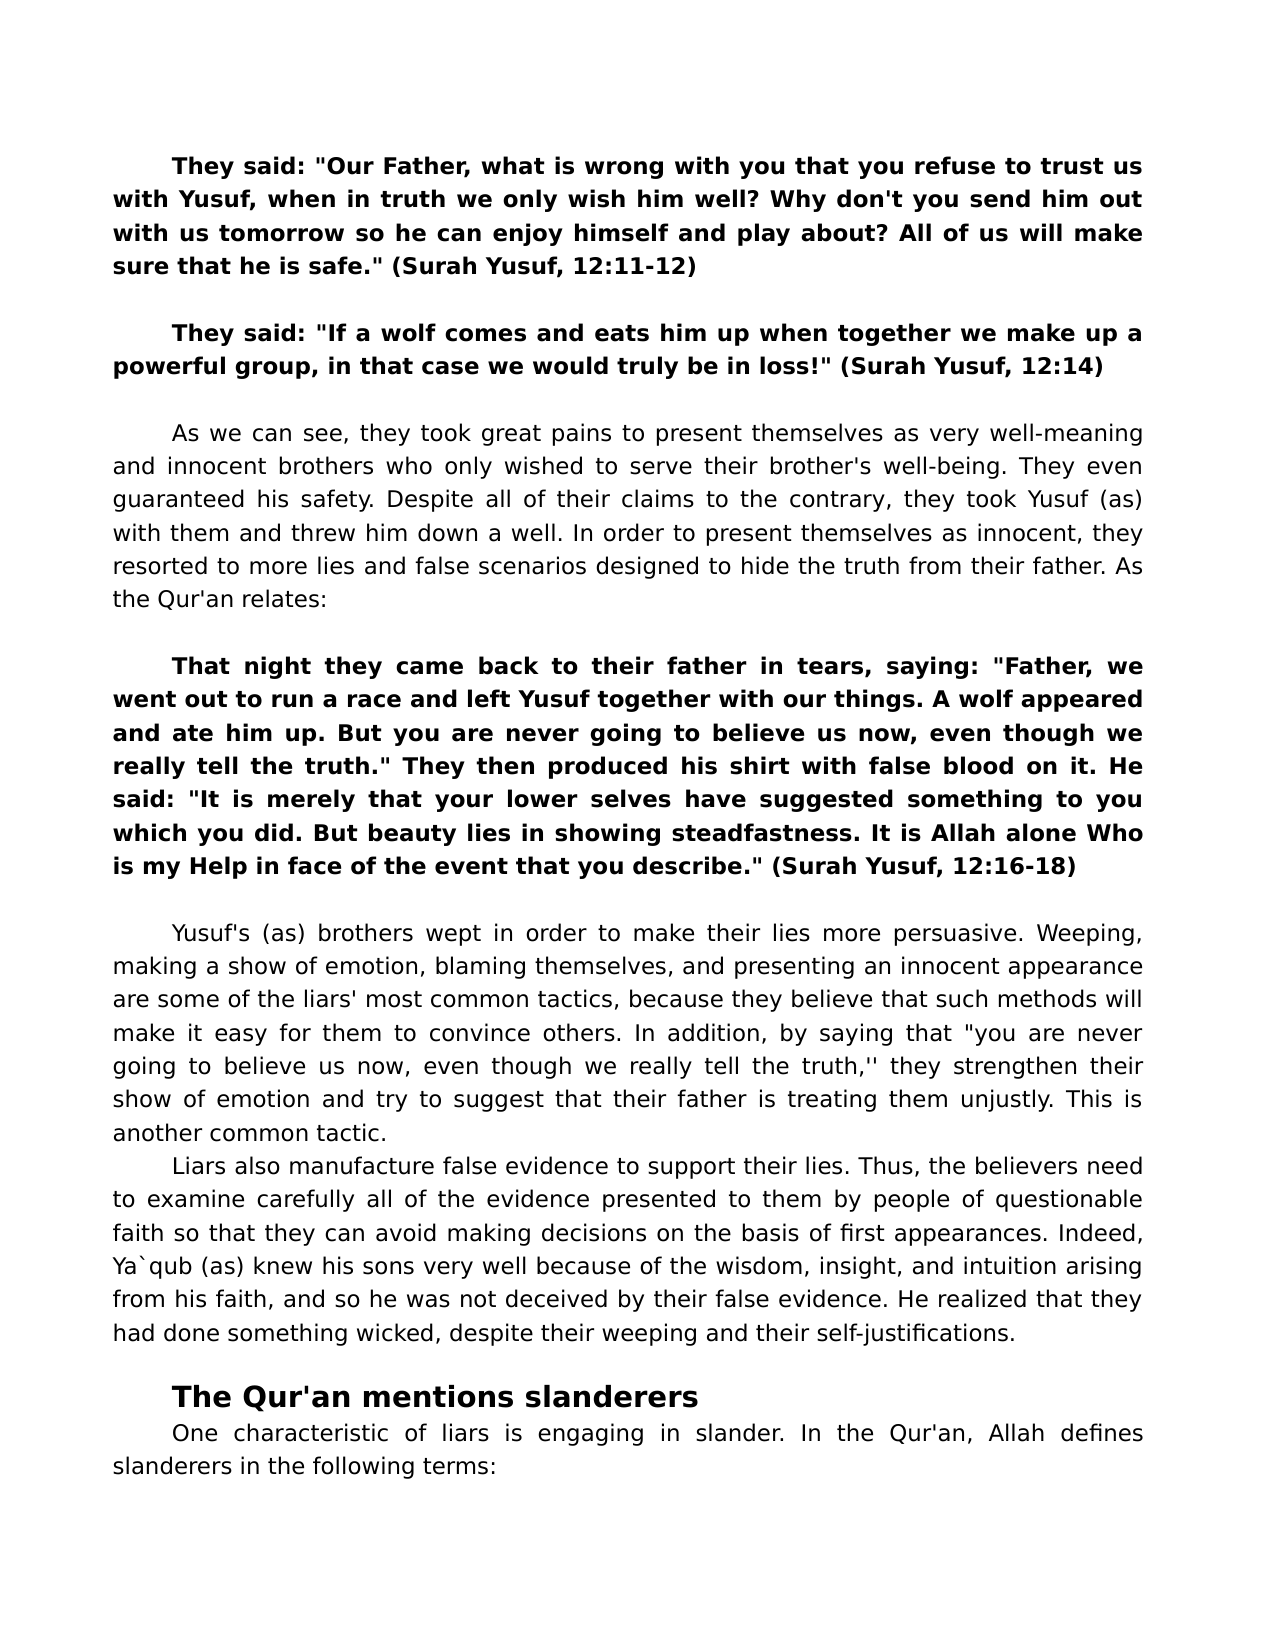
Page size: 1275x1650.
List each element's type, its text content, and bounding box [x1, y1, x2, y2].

text As we can see, they took great pains to present themselves as very well-meaning and innocent brothers who only wished to serve their brother's well-being. They even guaranteed his safety. Despite all of their claims to the contrary, they took Yusuf (as) with them and threw him down a well. In order to present themselves as innocent, they resorted to more lies and false scenarios designed to hide the truth from their father. As the Qur'an relates: [112, 414, 1145, 614]
text That night they came back to their father in tears, saying: "Father, we went out to run a race and left Yusuf together with our things. A wolf appeared and ate him up. But you are never going to believe us now, even though we really tell the truth." They then produced his shirt with false blood on it. He said: "It is merely that your lower selves have suggested something to you which you did. But beauty lies in showing steadfastness. It is Allah alone Who is my Help in face of the event that you describe." (Surah Yusuf, 12:16-18) [112, 648, 1145, 881]
text Liars also manufacture false evidence to support their lies. Thus, the believers need to examine carefully all of the evidence presented to them by people of questionable faith so that they can avoid making decisions on the basis of first appearances. Indeed, Ya`qub (as) knew his sons very well because of the wisdom, insight, and intuition arising from his faith, and so he was not deceived by their false evidence. He realized that they had done something wicked, despite their weeping and their self-justifications. [112, 1148, 1145, 1348]
text One characteristic of liars is engaging in slander. In the Qur'an, Allah defines slanderers in the following terms: [112, 1414, 1145, 1481]
text Yusuf's (as) brothers wept in order to make their lies more persuasive. Weeping, making a show of emotion, blaming themselves, and presenting an innocent appearance are some of the liars' most common tactics, because they believe that such methods will make it easy for them to convince others. In addition, by saying that "you are never going to believe us now, even though we really tell the truth,'' they strengthen their show of emotion and try to suggest that their father is treating them unjustly. This is another common tactic. [112, 914, 1145, 1148]
text They said: "If a wolf comes and eats him up when together we make up a powerful group, in that case we would truly be in loss!" (Surah Yusuf, 12:14) [112, 314, 1145, 381]
text The Qur'an mentions slanderers [112, 1381, 1145, 1414]
text They said: "Our Father, what is wrong with you that you refuse to trust us with Yusuf, when in truth we only wish him well? Why don't you send him out with us tomorrow so he can enjoy himself and play about? All of us will make sure that he is safe." (Surah Yusuf, 12:11-12) [112, 148, 1145, 281]
